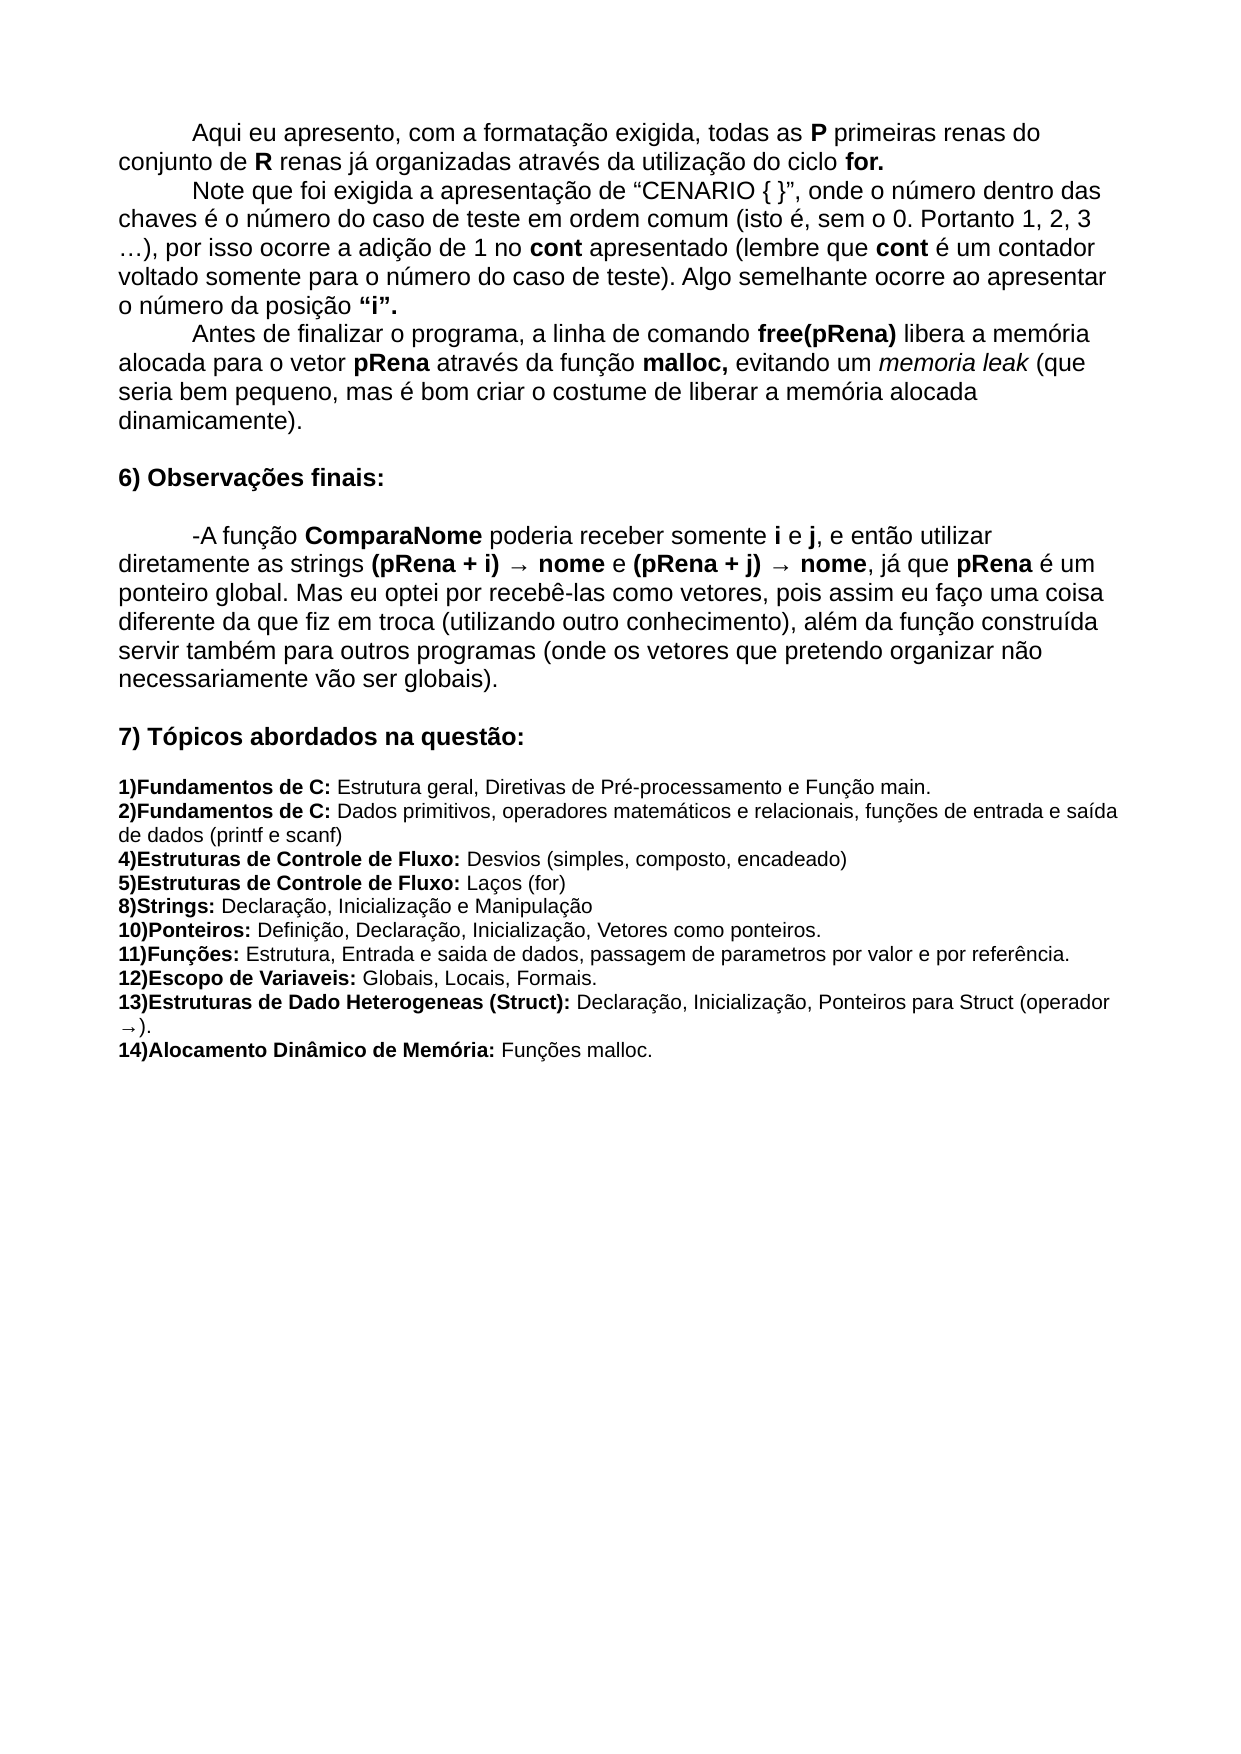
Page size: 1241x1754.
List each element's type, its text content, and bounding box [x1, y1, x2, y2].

text 4)Estruturas de Controle de Fluxo: Desvios (simples, composto, encadeado) [118, 846, 1122, 870]
text 6) Observações finais: [118, 463, 1122, 492]
text -A função ComparaNome poderia receber somente i e j, e então utilizar diretamente as strings (pRena + i) → nome e (pRena + j) → nome, já que pRena é um ponteiro global. Mas eu optei por recebê-las como vetores, pois assim eu faço uma coisa diferente da que fiz em troca (utilizando outro conhecimento), além da função construída servir também para outros programas (onde os vetores que pretendo organizar não necessariamente vão ser globais). [118, 521, 1122, 693]
text 11)Funções: Estrutura, Entrada e saida de dados, passagem de parametros por valor e por referência. [118, 942, 1122, 966]
text 14)Alocamento Dinâmico de Memória: Funções malloc. [118, 1038, 1122, 1062]
text Aqui eu apresento, com a formatação exigida, todas as P primeiras renas do conjunto de R renas já organizadas através da utilização do ciclo for. [118, 118, 1122, 176]
text 8)Strings: Declaração, Inicialização e Manipulação [118, 894, 1122, 918]
text 10)Ponteiros: Definição, Declaração, Inicialização, Vetores como ponteiros. [118, 918, 1122, 942]
text 13)Estruturas de Dado Heterogeneas (Struct): Declaração, Inicialização, Ponteiros para Struct (operador →). [118, 990, 1122, 1038]
text 2)Fundamentos de C: Dados primitivos, operadores matemáticos e relacionais, funções de entrada e saída de dados (printf e scanf) [118, 798, 1122, 846]
text Note que foi exigida a apresentação de “CENARIO { }”, onde o número dentro das chaves é o número do caso de teste em ordem comum (isto é, sem o 0. Portanto 1, 2, 3 …), por isso ocorre a adição de 1 no cont apresentado (lembre que cont é um contador voltado somente para o número do caso de teste). Algo semelhante ocorre ao apresentar o número da posição “i”. [118, 176, 1122, 319]
text 7) Tópicos abordados na questão: [118, 722, 1122, 751]
text 12)Escopo de Variaveis: Globais, Locais, Formais. [118, 966, 1122, 990]
text Antes de finalizar o programa, a linha de comando free(pRena) libera a memória alocada para o vetor pRena através da função malloc, evitando um memoria leak (que seria bem pequeno, mas é bom criar o costume de liberar a memória alocada dinamicamente). [118, 319, 1122, 434]
text 1)Fundamentos de C: Estrutura geral, Diretivas de Pré-processamento e Função main. [118, 774, 1122, 798]
text 5)Estruturas de Controle de Fluxo: Laços (for) [118, 870, 1122, 894]
